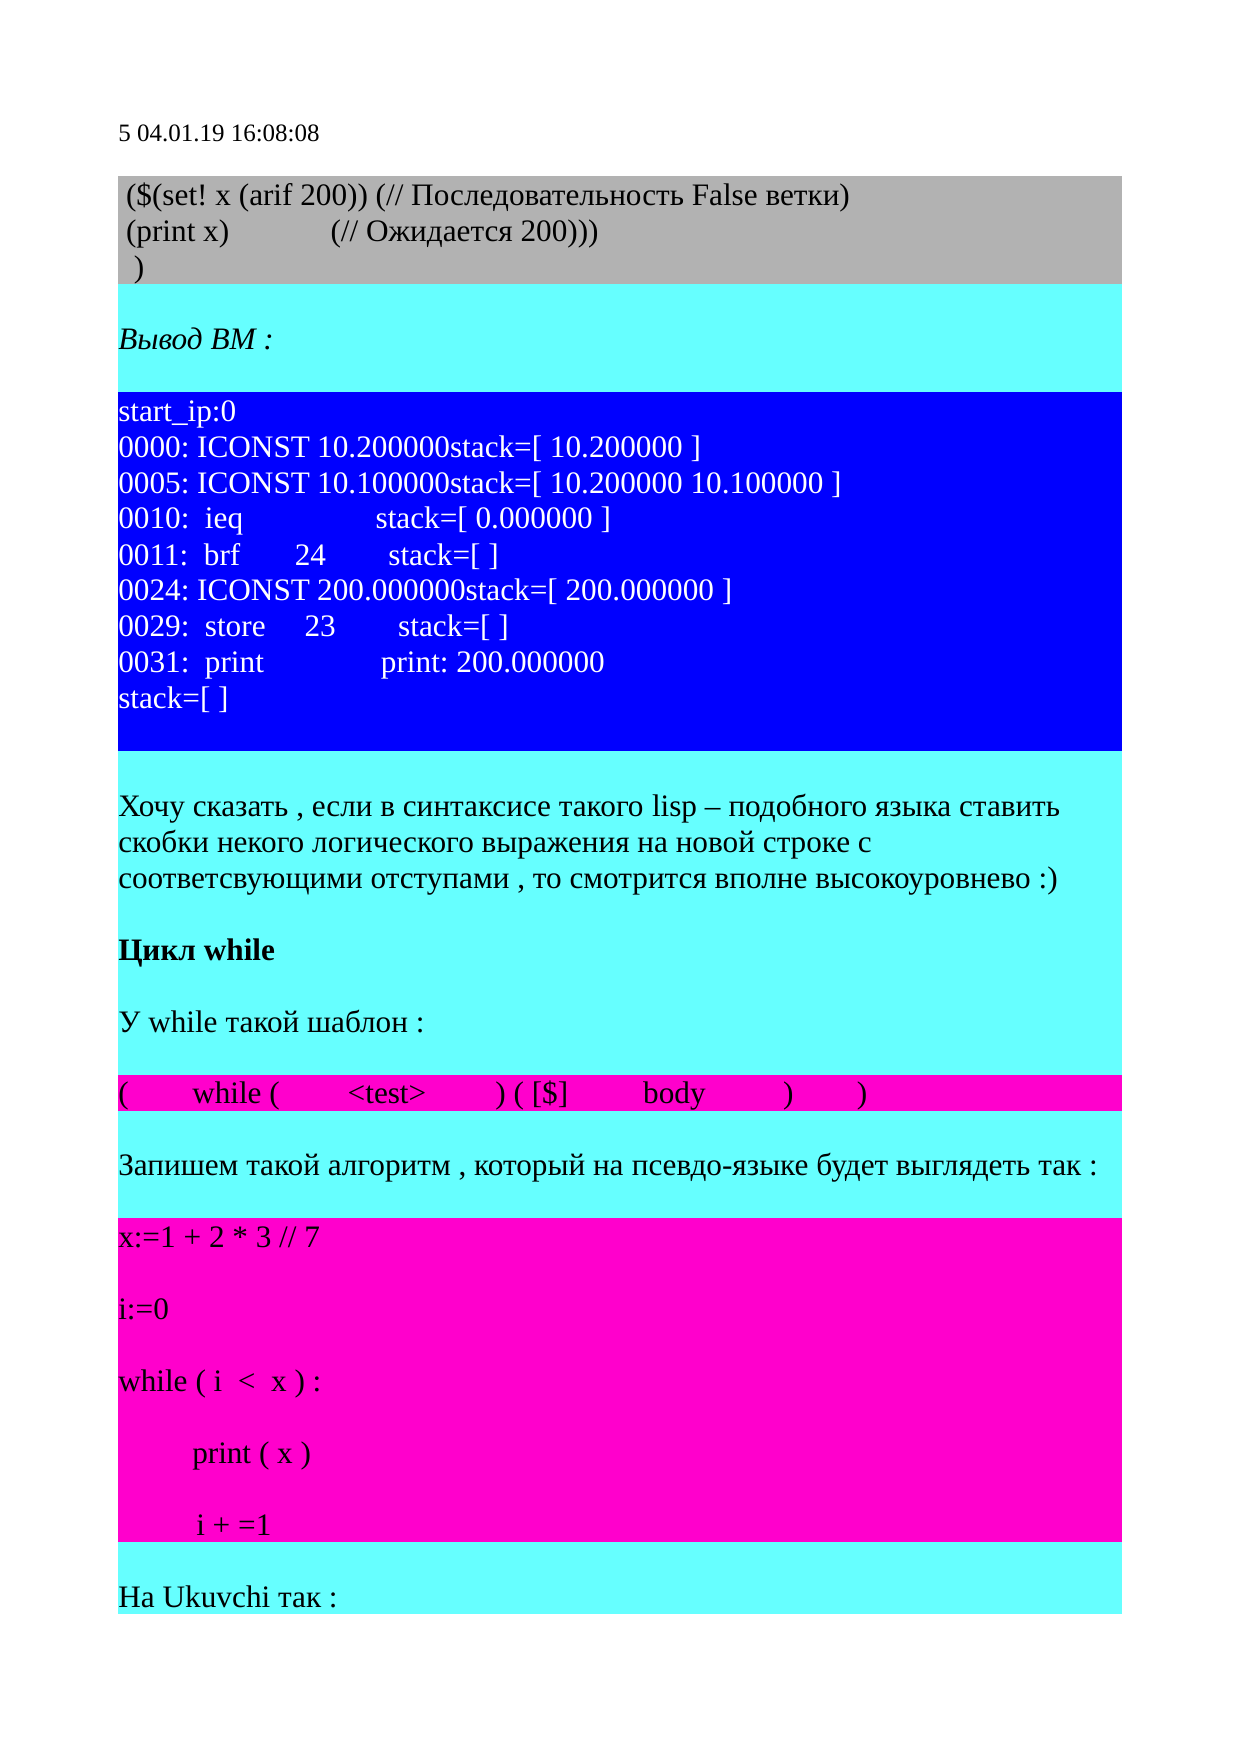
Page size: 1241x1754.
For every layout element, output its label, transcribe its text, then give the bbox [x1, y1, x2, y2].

text Запишем такой алгоритм , который на псевдо-языке будет выглядеть так : [118, 1147, 1122, 1183]
text 0011: brf 24 stack=[ ] [118, 536, 1122, 572]
text i:=0 [118, 1290, 1122, 1326]
text x:=1 + 2 * 3 // 7 [118, 1218, 1122, 1254]
text (print x) (// Ожидается 200))) [118, 212, 1122, 248]
text ( while ( <test> ) ( [$] body ) ) [118, 1075, 1122, 1111]
text 0005: ICONST 10.100000stack=[ 10.200000 10.100000 ] [118, 464, 1122, 500]
text ($(set! x (arif 200)) (// Последовательность False ветки) [118, 176, 1122, 212]
text На Ukuvchi так : [118, 1578, 1122, 1614]
text stack=[ ] [118, 679, 1122, 715]
text Цикл while [118, 931, 1122, 967]
text ) [118, 248, 1122, 284]
text 0010: ieq stack=[ 0.000000 ] [118, 500, 1122, 536]
text 0029: store 23 stack=[ ] [118, 608, 1122, 643]
text Хочу сказать , если в синтаксисе такого lisp – подобного языка ставить скобки некого логического выражения на новой строке с соответсвующими отступами , то смотрится вполне высокоуровнево :) [118, 787, 1122, 895]
text print ( x ) [118, 1434, 1122, 1470]
text start_ip:0 [118, 392, 1122, 428]
text 0024: ICONST 200.000000stack=[ 200.000000 ] [118, 572, 1122, 608]
text Вывод ВМ : [118, 320, 1122, 356]
text 0000: ICONST 10.200000stack=[ 10.200000 ] [118, 428, 1122, 464]
text 0031: print print: 200.000000 [118, 643, 1122, 679]
text У while такой шаблон : [118, 1003, 1122, 1039]
text i + =1 [118, 1506, 1122, 1542]
text while ( i < x ) : [118, 1362, 1122, 1398]
